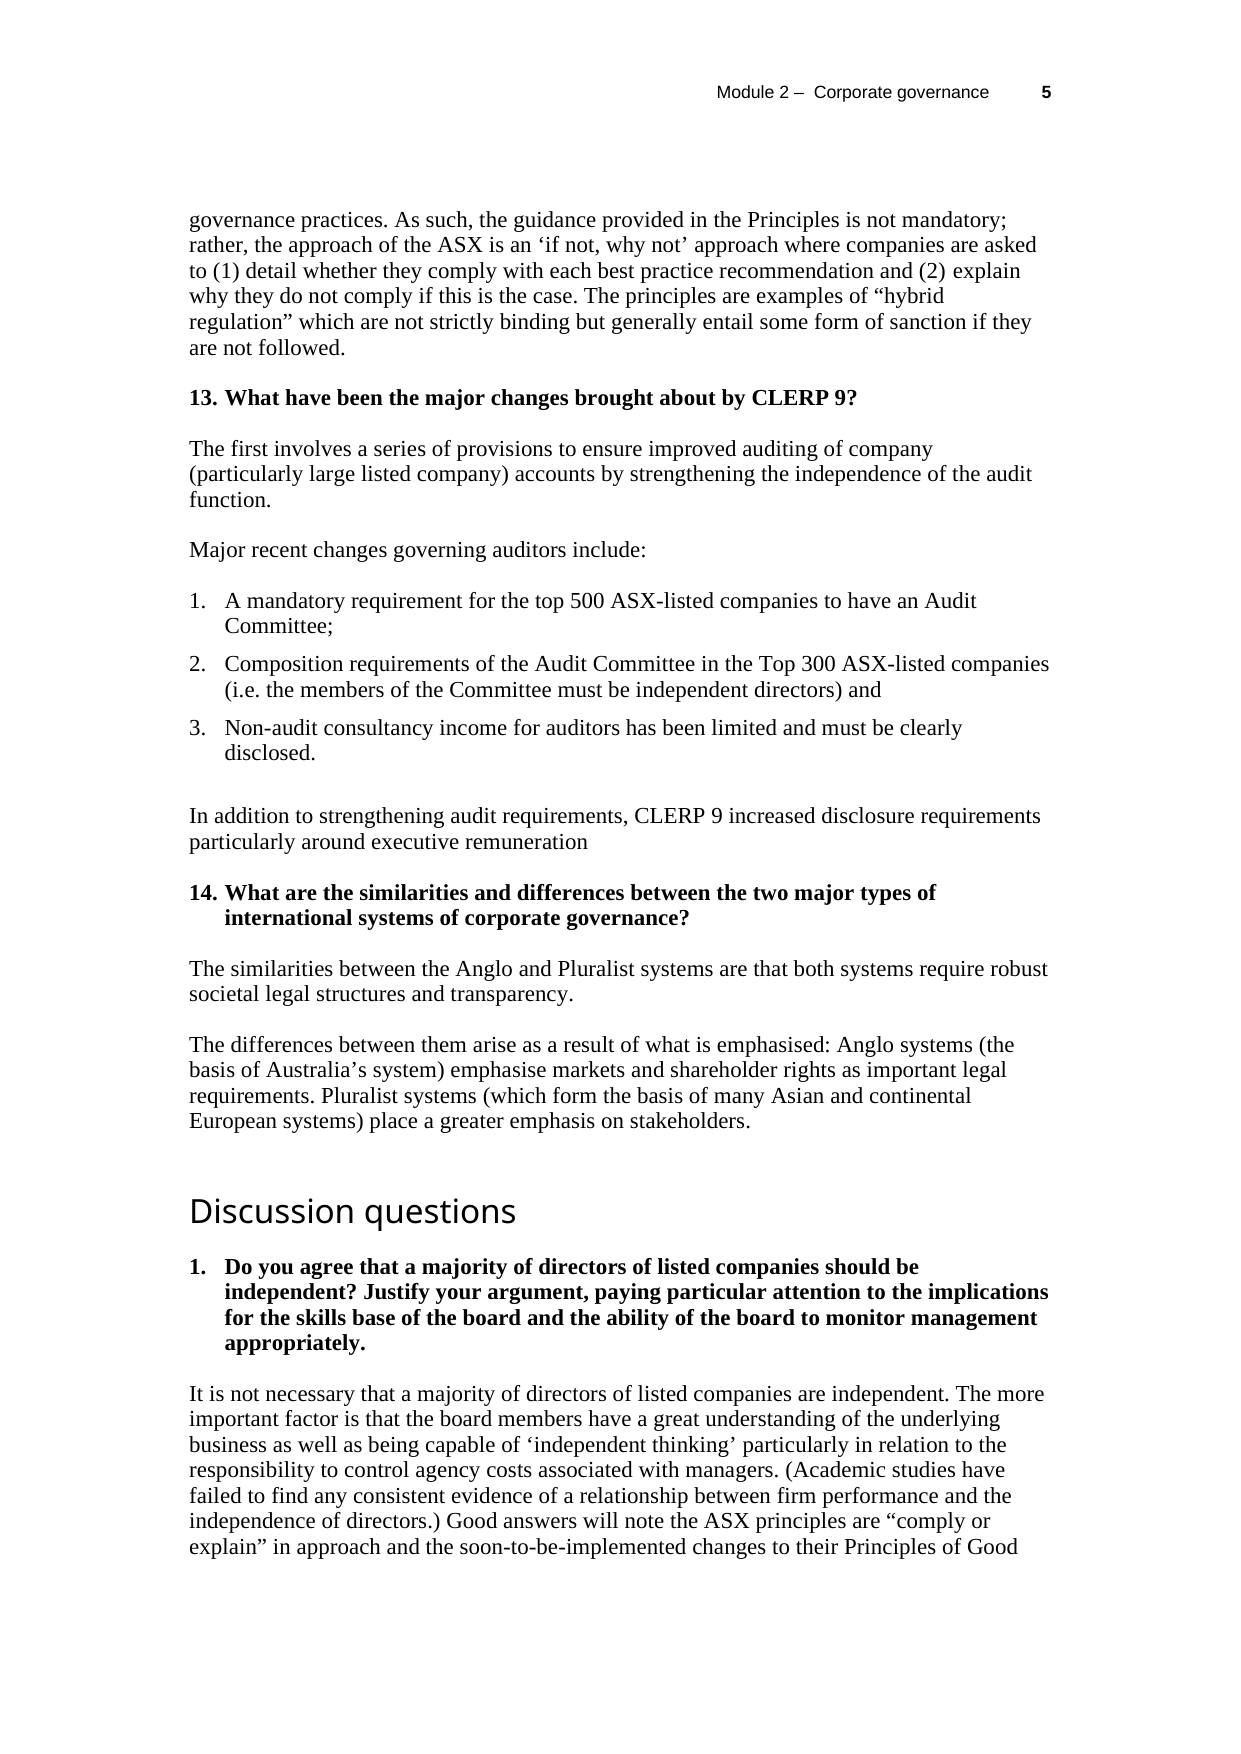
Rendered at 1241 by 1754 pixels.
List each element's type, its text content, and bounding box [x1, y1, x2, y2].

text 1. Do you agree that a majority of directors of listed companies should be independent? Justify your argument, paying particular attention to the implications for the skills base of the board and the ability of the board to monitor management appropriately. [189, 1254, 1051, 1356]
text governance practices. As such, the guidance provided in the Principles is not mandatory; rather, the approach of the ASX is an ‘if not, why not’ approach where companies are asked to (1) detail whether they comply with each best practice recommendation and (2) explain why they do not comply if this is the case. The principles are examples of “hybrid regulation” which are not strictly binding but generally entail some form of sanction if they are not followed. [189, 207, 1051, 360]
text Major recent changes governing auditors include: [189, 537, 1051, 562]
text 14. What are the similarities and differences between the two major types of international systems of corporate governance? [189, 879, 1051, 930]
list Composition requirements of the Audit Committee in the Top 300 ASX-listed companies (i.e. the members of the Committee must be independent directors) and [189, 651, 1051, 702]
text The similarities between the Anglo and Pluralist systems are that both systems require robust societal legal structures and transparency. [189, 955, 1051, 1006]
text The differences between them arise as a result of what is emphasised: Anglo systems (the basis of Australia’s system) emphasise markets and shareholder rights as important legal requirements. Pluralist systems (which form the basis of many Asian and continental European systems) place a greater emphasis on stakeholders. [189, 1031, 1051, 1133]
text In addition to strengthening audit requirements, CLERP 9 increased disclosure requirements particularly around executive remuneration [189, 803, 1051, 854]
text It is not necessary that a majority of directors of listed companies are independent. The more important factor is that the board members have a great understanding of the underlying business as well as being capable of ‘independent thinking’ particularly in relation to the responsibility to control agency costs associated with managers. (Academic studies have failed to find any consistent evidence of a relationship between firm performance and the independence of directors.) Good answers will note the ASX principles are “comply or explain” in approach and the soon-to-be-implemented changes to their Principles of Good [189, 1381, 1051, 1559]
text Discussion questions [189, 1188, 1051, 1233]
list Non-audit consultancy income for auditors has been limited and must be clearly disclosed. [189, 714, 1051, 791]
list A mandatory requirement for the top 500 ASX-listed companies to have an Audit Committee; [189, 587, 1051, 638]
text 13. What have been the major changes brought about by CLERP 9? [189, 385, 1051, 410]
text The first involves a series of provisions to ensure improved auditing of company (particularly large listed company) accounts by strengthening the independence of the audit function. [189, 435, 1051, 512]
